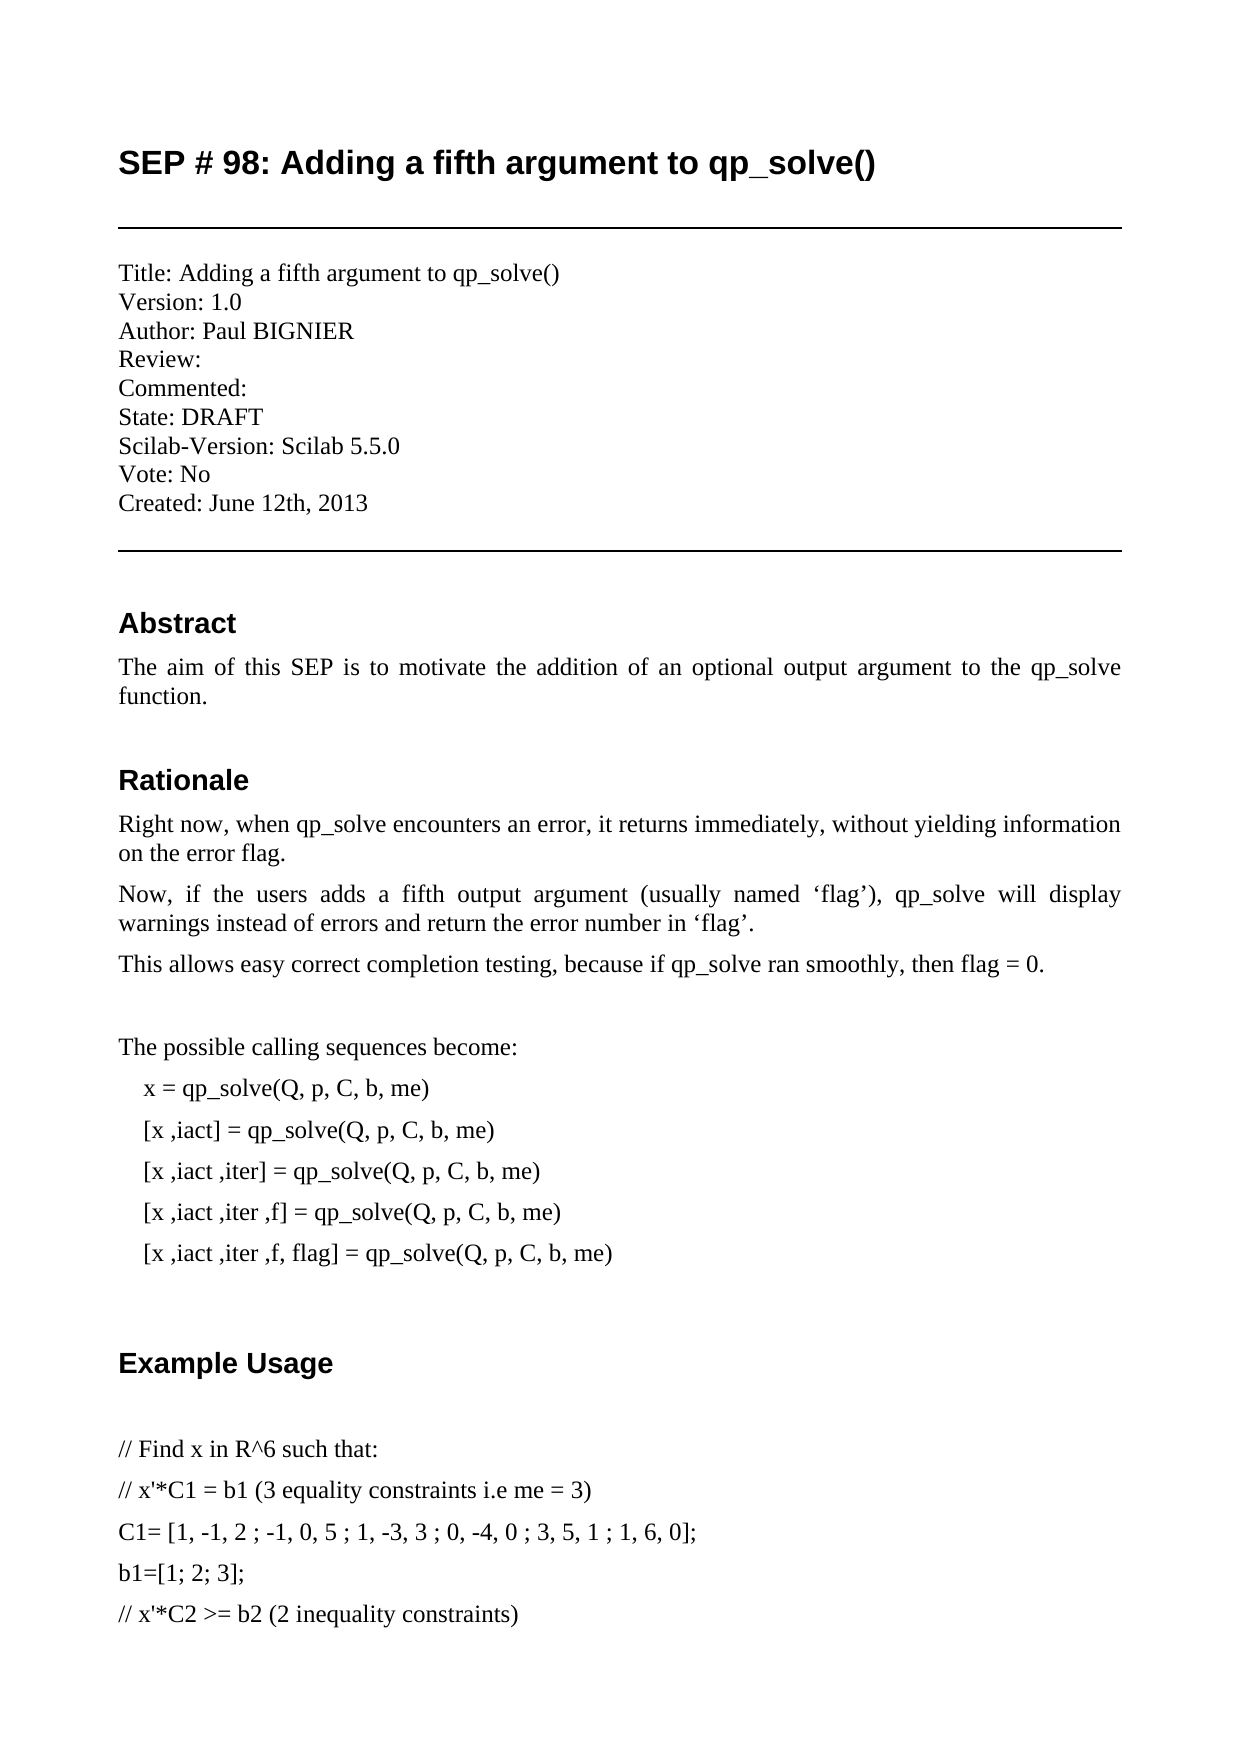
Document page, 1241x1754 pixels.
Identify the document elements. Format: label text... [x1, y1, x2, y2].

text b1=[1; 2; 3]; [118, 1558, 1122, 1587]
text Vote: No [118, 459, 1122, 488]
text This allows easy correct completion testing, because if qp_solve ran smoothly, then flag = 0. [118, 949, 1122, 978]
text // x'*C1 = b1 (3 equality constraints i.e me = 3) [118, 1476, 1122, 1504]
text Author: Paul BIGNIER [118, 316, 1122, 344]
text Title: Adding a fifth argument to qp_solve() [118, 258, 1122, 287]
text [x ,iact ,iter] = qp_solve(Q, p, C, b, me) [118, 1156, 1122, 1185]
text Commented: [118, 373, 1122, 402]
text The possible calling sequences become:﻿ [118, 1032, 1122, 1061]
text State: DRAFT [118, 402, 1122, 431]
text Version: 1.0 [118, 287, 1122, 316]
text // x'*C2 >= b2 (2 inequality constraints) [118, 1599, 1122, 1628]
text Now, if the users adds a fifth output argument (usually named ‘flag’), qp_solve will display warnings instead of errors and return the error number in ‘flag’. [118, 879, 1122, 937]
text Created: June 12th, 2013 [118, 488, 1122, 517]
text x = qp_solve(Q, p, C, b, me) [118, 1073, 1122, 1102]
subtitle Example Usage [118, 1346, 1122, 1380]
text Scilab-Version: Scilab 5.5.0 [118, 431, 1122, 459]
subtitle SEP # 98: Adding a fifth argument to qp_solve() [118, 143, 1122, 182]
text [x ,iact] = qp_solve(Q, p, C, b, me) [118, 1115, 1122, 1143]
text Right now, when qp_solve encounters an error, it returns immediately, without yielding information on the error flag. [118, 809, 1122, 867]
text [x ,iact ,iter ,f, flag] = qp_solve(Q, p, C, b, me) [118, 1238, 1122, 1267]
text The aim of this SEP is to motivate the addition of an optional output argument to the qp_solve function. [118, 652, 1122, 709]
subtitle Abstract [118, 606, 1122, 639]
text [x ,iact ,iter ,f] = qp_solve(Q, p, C, b, me) [118, 1197, 1122, 1226]
text C1= [1, -1, 2 ; -1, 0, 5 ; 1, -3, 3 ; 0, -4, 0 ; 3, 5, 1 ; 1, 6, 0]; [118, 1517, 1122, 1546]
text ﻿// Find x in R^6 such that: [118, 1434, 1122, 1463]
text Review: [118, 344, 1122, 373]
subtitle Rationale [118, 763, 1122, 797]
text ﻿ [118, 1280, 1122, 1309]
